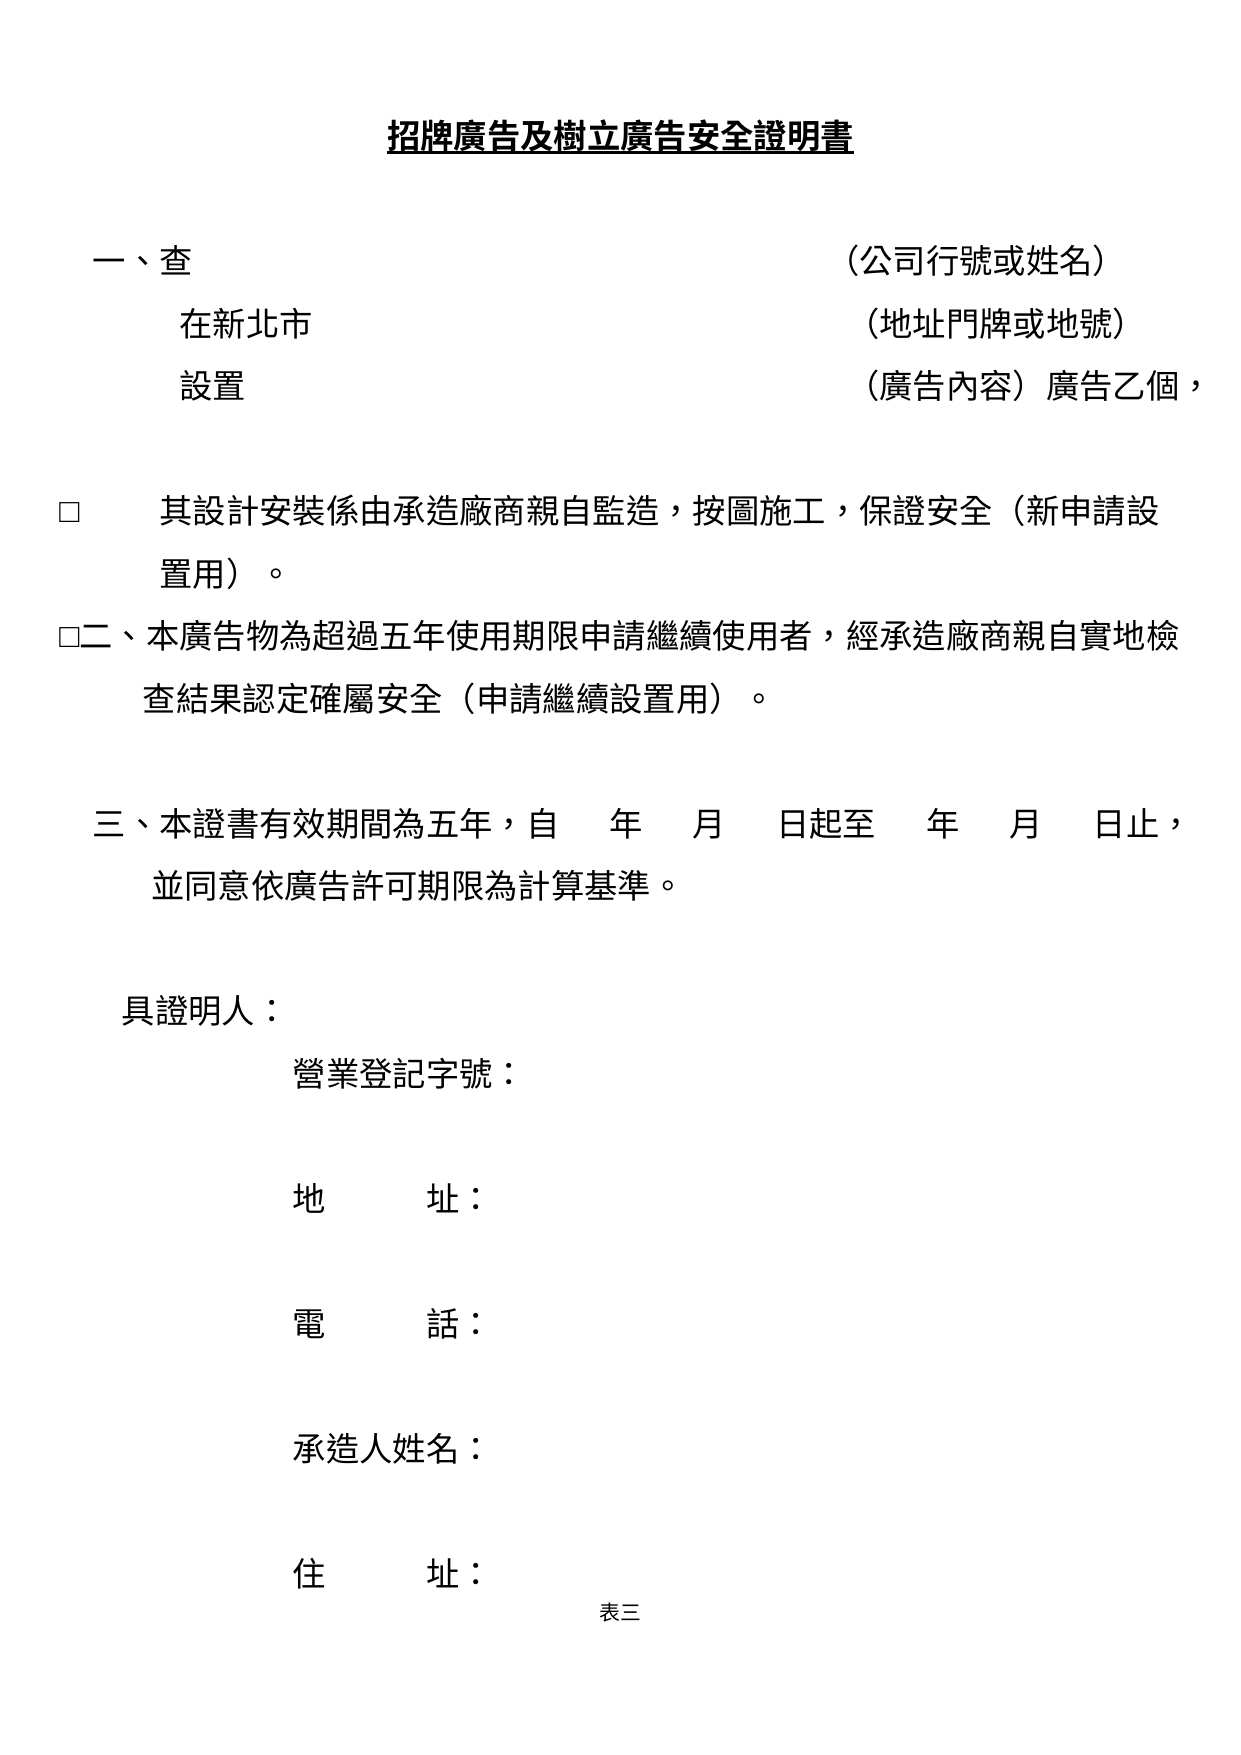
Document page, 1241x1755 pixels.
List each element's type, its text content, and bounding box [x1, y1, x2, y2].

text 在新北市 （地址門牌或地號） [59, 280, 1181, 343]
text □二、本廣告物為超過五年使用期限申請繼續使用者，經承造廠商親自實地檢查結果認定確屬安全（申請繼續設置用）。 [59, 593, 1181, 718]
text 一、查 （公司行號或姓名） [59, 218, 1181, 280]
text 住 址： [292, 1530, 1181, 1593]
text 招牌廣告及樹立廣告安全證明書 [59, 93, 1181, 155]
text 營業登記字號： [292, 1030, 1181, 1093]
text 三、本證書有效期間為五年，自 年 月 日起至 年 月 日止，並同意依廣告許可期限為計算基準。 [93, 780, 1181, 905]
text 設置 （廣告內容）廣告乙個， [59, 343, 1181, 468]
text 電 話： [292, 1280, 1181, 1343]
text □ 其設計安裝係由承造廠商親自監造，按圖施工，保證安全（新申請設置用）。 [59, 468, 1181, 593]
text 地 址： [292, 1155, 1181, 1218]
text 承造人姓名： [292, 1405, 1181, 1468]
text 具證明人： [59, 968, 1181, 1030]
